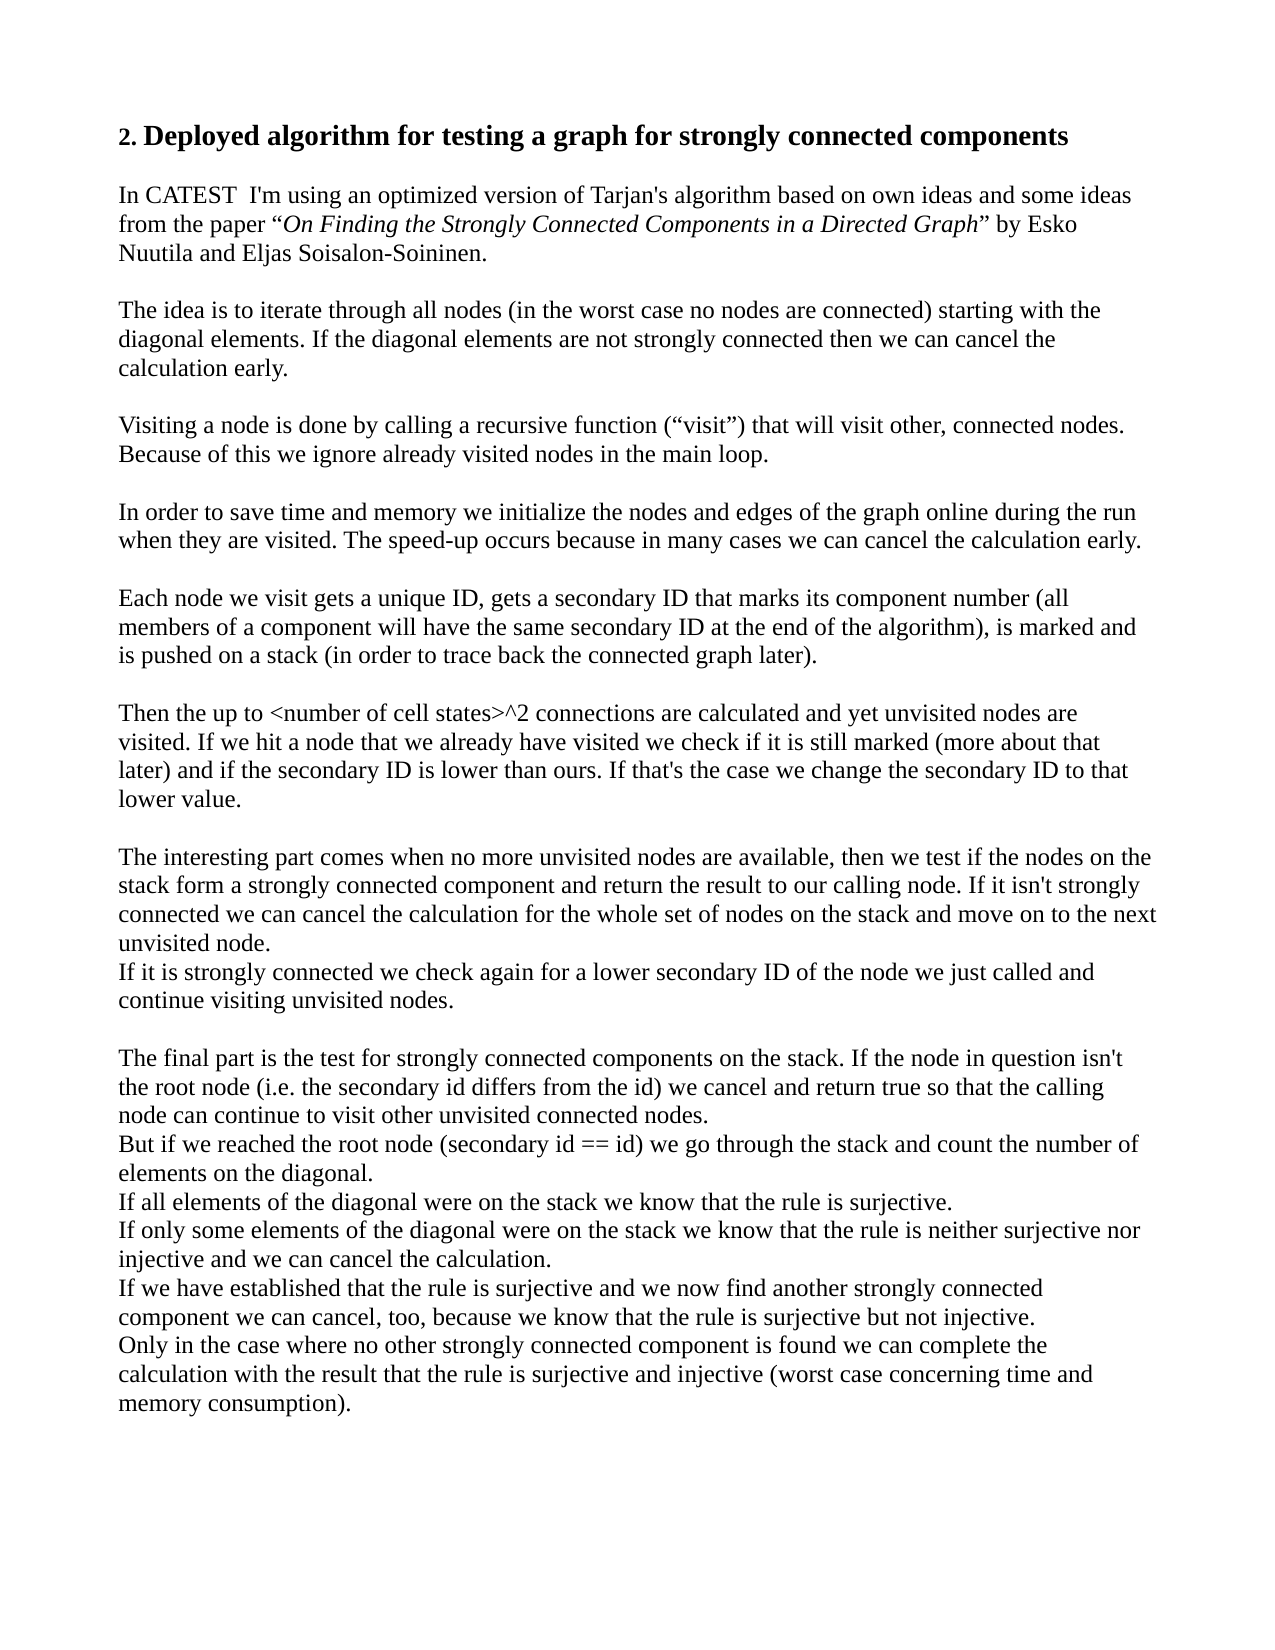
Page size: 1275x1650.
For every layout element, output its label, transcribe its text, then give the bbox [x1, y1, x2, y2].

text In CATEST I'm using an optimized version of Tarjan's algorithm based on own ideas and some ideas from the paper “On Finding the Strongly Connected Components in a Directed Graph” by Esko Nuutila and Eljas Soisalon-Soininen. [118, 180, 1157, 267]
text The idea is to iterate through all nodes (in the worst case no nodes are connected) starting with the diagonal elements. If the diagonal elements are not strongly connected then we can cancel the calculation early. [118, 295, 1157, 382]
text Then the up to <number of cell states>^2 connections are calculated and yet unvisited nodes are visited. If we hit a node that we already have visited we check if it is still marked (more about that later) and if the secondary ID is lower than ours. If that's the case we change the secondary ID to that lower value. [118, 698, 1157, 813]
text If it is strongly connected we check again for a lower secondary ID of the node we just called and continue visiting unvisited nodes. [118, 957, 1157, 1014]
text Only in the case where no other strongly connected component is found we can complete the calculation with the result that the rule is surjective and injective (worst case concerning time and memory consumption). [118, 1330, 1157, 1417]
text If all elements of the diagonal were on the stack we know that the rule is surjective. [118, 1187, 1157, 1215]
text 2. Deployed algorithm for testing a graph for strongly connected components [118, 118, 1157, 152]
text In order to save time and memory we initialize the nodes and edges of the graph online during the run when they are visited. The speed-up occurs because in many cases we can cancel the calculation early. [118, 497, 1157, 554]
text The interesting part comes when no more unvisited nodes are available, then we test if the nodes on the stack form a strongly connected component and return the result to our calling node. If it isn't strongly connected we can cancel the calculation for the whole set of nodes on the stack and move on to the next unvisited node. [118, 842, 1157, 957]
text If only some elements of the diagonal were on the stack we know that the rule is neither surjective nor injective and we can cancel the calculation. [118, 1215, 1157, 1273]
text Each node we visit gets a unique ID, gets a secondary ID that marks its component number (all members of a component will have the same secondary ID at the end of the algorithm), is marked and is pushed on a stack (in order to trace back the connected graph later). [118, 583, 1157, 669]
text Visiting a node is done by calling a recursive function (“visit”) that will visit other, connected nodes. Because of this we ignore already visited nodes in the main loop. [118, 410, 1157, 468]
text If we have established that the rule is surjective and we now find another strongly connected component we can cancel, too, because we know that the rule is surjective but not injective. [118, 1273, 1157, 1330]
text But if we reached the root node (secondary id == id) we go through the stack and count the number of elements on the diagonal. [118, 1129, 1157, 1187]
text The final part is the test for strongly connected components on the stack. If the node in question isn't the root node (i.e. the secondary id differs from the id) we cancel and return true so that the calling node can continue to visit other unvisited connected nodes. [118, 1043, 1157, 1129]
